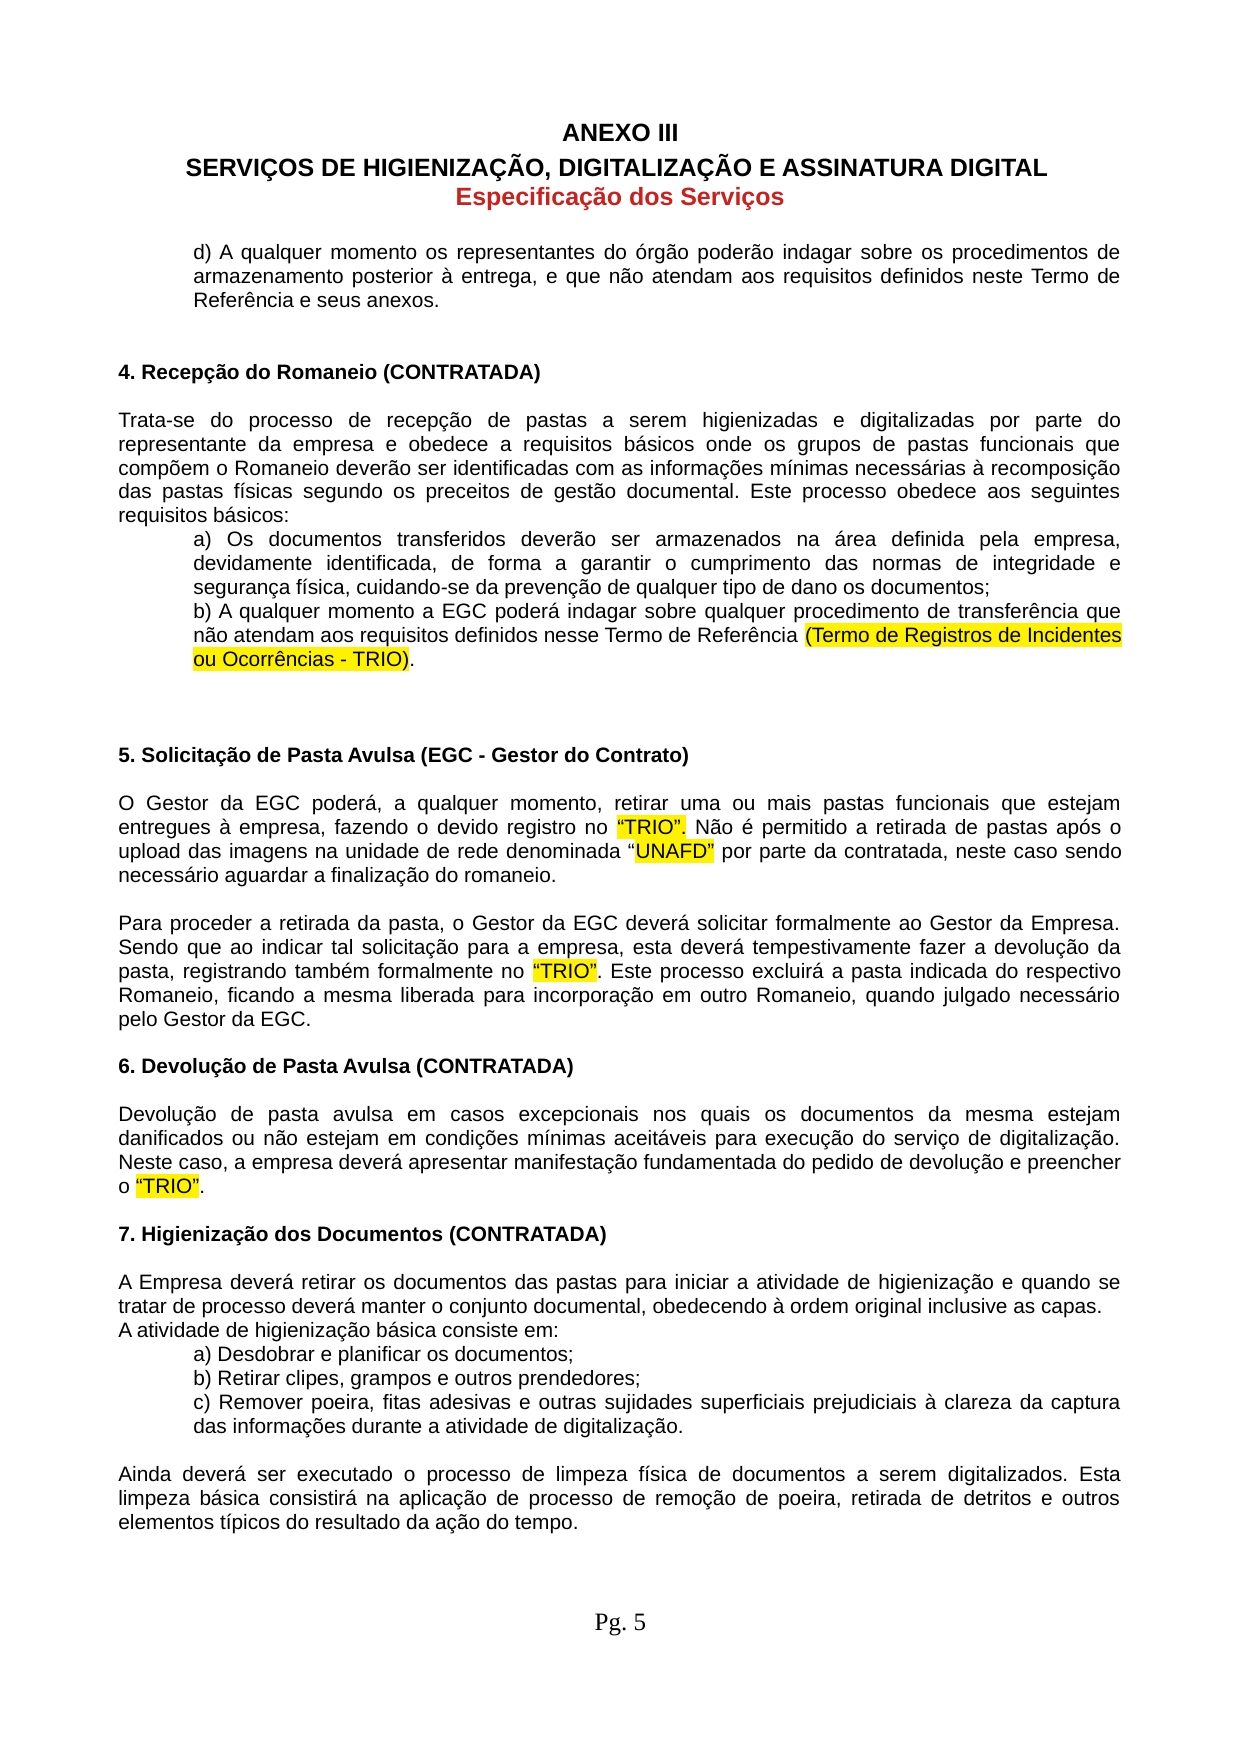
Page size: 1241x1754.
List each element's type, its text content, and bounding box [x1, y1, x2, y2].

text 7. Higienização dos Documentos (CONTRATADA) [118, 1222, 1122, 1246]
text A atividade de higienização básica consiste em: [118, 1318, 1122, 1342]
text b) Retirar clipes, grampos e outros prendedores; [193, 1366, 1122, 1390]
text O Gestor da EGC poderá, a qualquer momento, retirar uma ou mais pastas funcionais que estejam entregues à empresa, fazendo o devido registro no “TRIO”. Não é permitido a retirada de pastas após o upload das imagens na unidade de rede denominada “UNAFD” por parte da contratada, neste caso sendo necessário aguardar a finalização do romaneio. [118, 791, 1122, 887]
text d) A qualquer momento os representantes do órgão poderão indagar sobre os procedimentos de armazenamento posterior à entrega, e que não atendam aos requisitos definidos neste Termo de Referência e seus anexos. [193, 240, 1122, 312]
text Ainda deverá ser executado o processo de limpeza física de documentos a serem digitalizados. Esta limpeza básica consistirá na aplicação de processo de remoção de poeira, retirada de detritos e outros elementos típicos do resultado da ação do tempo. [118, 1462, 1122, 1533]
text Trata-se do processo de recepção de pastas a serem higienizadas e digitalizadas por parte do representante da empresa e obedece a requisitos básicos onde os grupos de pastas funcionais que compõem o Romaneio deverão ser identificadas com as informações mínimas necessárias à recomposição das pastas físicas segundo os preceitos de gestão documental. Este processo obedece aos seguintes requisitos básicos: [118, 407, 1122, 527]
text 4. Recepção do Romaneio (CONTRATADA) [118, 359, 1122, 383]
text b) A qualquer momento a EGC poderá indagar sobre qualquer procedimento de transferência que não atendam aos requisitos definidos nesse Termo de Referência (Termo de Registros de Incidentes ou Ocorrências - TRIO). [193, 599, 1122, 671]
text a) Os documentos transferidos deverão ser armazenados na área definida pela empresa, devidamente identificada, de forma a garantir o cumprimento das normas de integridade e segurança física, cuidando-se da prevenção de qualquer tipo de dano os documentos; [193, 527, 1122, 599]
text A Empresa deverá retirar os documentos das pastas para iniciar a atividade de higienização e quando se tratar de processo deverá manter o conjunto documental, obedecendo à ordem original inclusive as capas. [118, 1270, 1122, 1318]
text Devolução de pasta avulsa em casos excepcionais nos quais os documentos da mesma estejam danificados ou não estejam em condições mínimas aceitáveis para execução do serviço de digitalização. Neste caso, a empresa deverá apresentar manifestação fundamentada do pedido de devolução e preencher o “TRIO”. [118, 1102, 1122, 1198]
text a) Desdobrar e planificar os documentos; [193, 1342, 1122, 1366]
text 5. Solicitação de Pasta Avulsa (EGC - Gestor do Contrato) [118, 743, 1122, 767]
text 6. Devolução de Pasta Avulsa (CONTRATADA) [118, 1054, 1122, 1078]
text c) Remover poeira, fitas adesivas e outras sujidades superficiais prejudiciais à clareza da captura das informações durante a atividade de digitalização. [193, 1390, 1122, 1438]
text Para proceder a retirada da pasta, o Gestor da EGC deverá solicitar formalmente ao Gestor da Empresa. Sendo que ao indicar tal solicitação para a empresa, esta deverá tempestivamente fazer a devolução da pasta, registrando também formalmente no “TRIO”. Este processo excluirá a pasta indicada do respectivo Romaneio, ficando a mesma liberada para incorporação em outro Romaneio, quando julgado necessário pelo Gestor da EGC. [118, 911, 1122, 1030]
